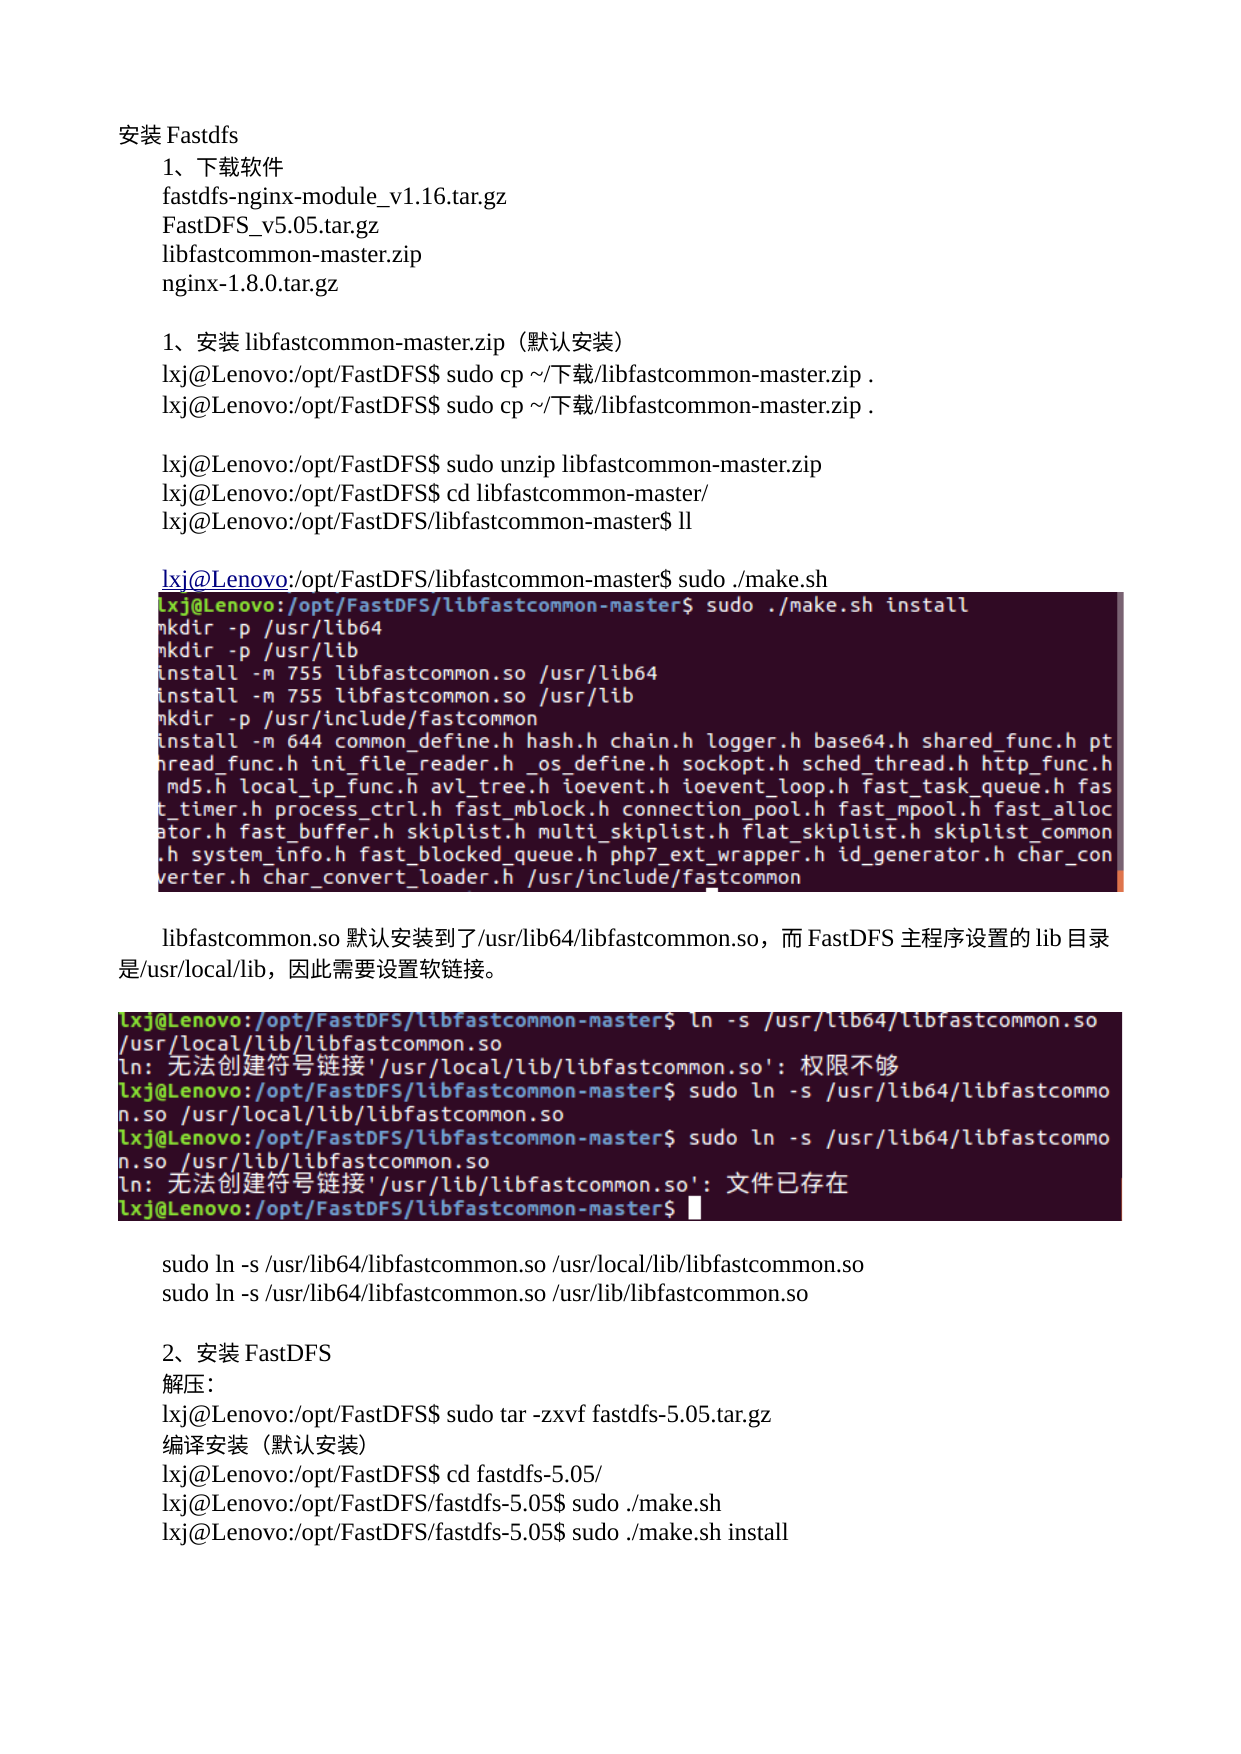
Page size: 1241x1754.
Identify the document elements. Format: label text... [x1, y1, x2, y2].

text lxj@Lenovo:/opt/FastDFS/fastdfs-5.05$ sudo ./make.sh install [118, 1517, 1122, 1546]
text lxj@Lenovo:/opt/FastDFS$ sudo tar -zxvf fastdfs-5.05.tar.gz [118, 1399, 1122, 1428]
text lxj@Lenovo:/opt/FastDFS$ sudo cp ~/下载/libfastcommon-master.zip . [118, 388, 1122, 420]
text lxj@Lenovo:/opt/FastDFS$ sudo unzip libfastcommon-master.zip [118, 449, 1122, 478]
text 编译安装（默认安装） [118, 1428, 1122, 1459]
text 安装Fastdfs [118, 118, 1122, 150]
text 解压： [118, 1367, 1122, 1399]
picture [158, 592, 1124, 892]
text lxj@Lenovo:/opt/FastDFS$ cd libfastcommon-master/ [118, 478, 1122, 506]
text lxj@Lenovo:/opt/FastDFS$ sudo cp ~/下载/libfastcommon-master.zip . [118, 357, 1122, 388]
text 1、下载软件 [118, 150, 1122, 181]
text 2、安装FastDFS [118, 1336, 1122, 1367]
text lxj@Lenovo:/opt/FastDFS/fastdfs-5.05$ sudo ./make.sh [118, 1488, 1122, 1517]
text 1、安装 libfastcommon-master.zip（默认安装） [118, 325, 1122, 357]
text lxj@Lenovo:/opt/FastDFS$ cd fastdfs-5.05/ [118, 1459, 1122, 1488]
text libfastcommon.so 默认安装到了/usr/lib64/libfastcommon.so，而FastDFS主程序设置的lib目录是/usr/local/lib，因此需要设置软链接。 [118, 921, 1122, 984]
text fastdfs-nginx-module_v1.16.tar.gz FastDFS_v5.05.tar.gz libfastcommon-master.zip nginx-1.8.0.tar.gz [118, 181, 1122, 296]
text lxj@Lenovo:/opt/FastDFS/libfastcommon-master$ sudo ./make.sh [118, 564, 1122, 593]
picture [118, 1012, 1123, 1221]
text lxj@Lenovo:/opt/FastDFS/libfastcommon-master$ ll [118, 506, 1122, 535]
text sudo ln -s /usr/lib64/libfastcommon.so /usr/local/lib/libfastcommon.so [118, 1249, 1122, 1278]
text sudo ln -s /usr/lib64/libfastcommon.so /usr/lib/libfastcommon.so [118, 1278, 1122, 1307]
